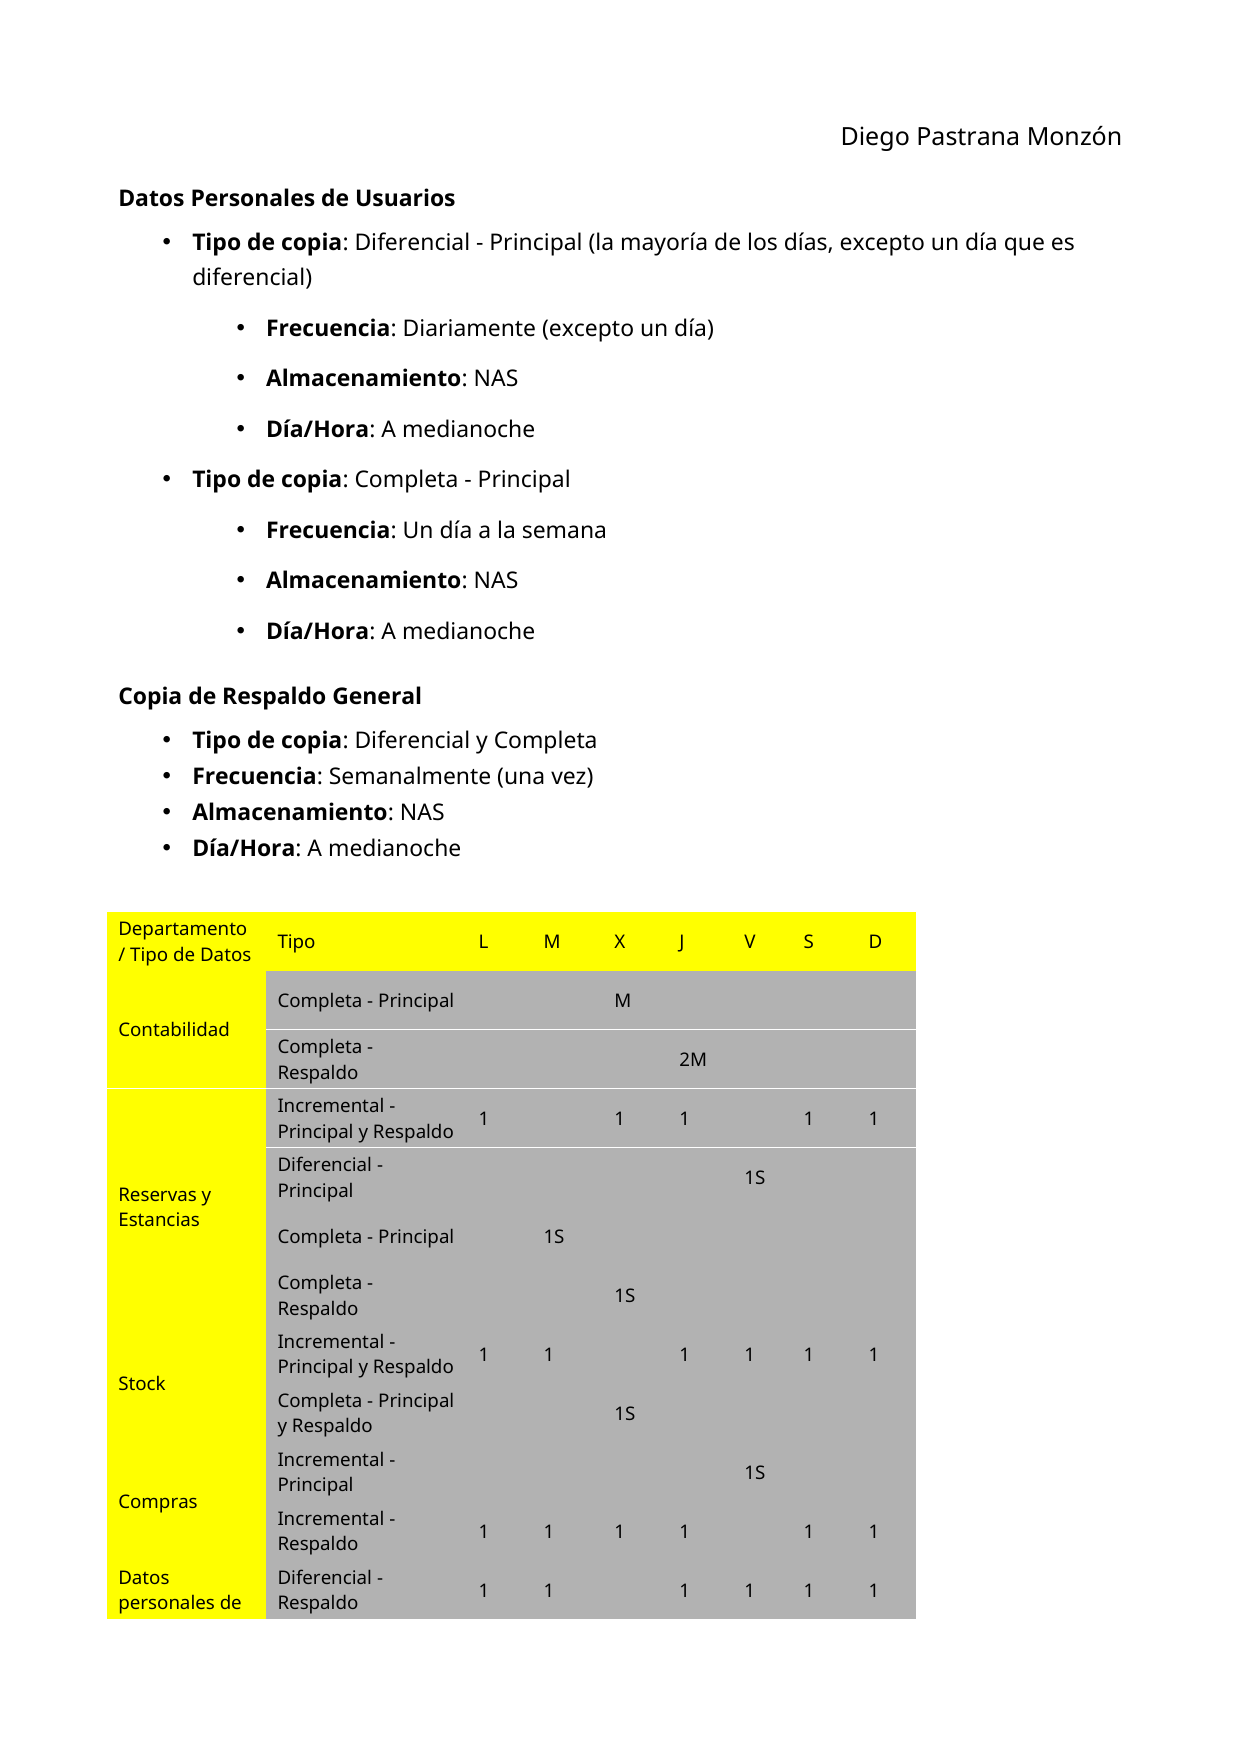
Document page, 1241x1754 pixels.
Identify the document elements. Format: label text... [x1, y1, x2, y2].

table_cell [467, 1442, 532, 1501]
table_cell [792, 1383, 857, 1442]
table_header X [603, 912, 668, 971]
table_cell [857, 971, 916, 1029]
list Frecuencia: Semanalmente (una vez) [162, 760, 1122, 791]
table_cell [668, 1383, 733, 1442]
table_header J [668, 912, 733, 971]
table_cell 1 [532, 1560, 603, 1619]
table_cell 1 [467, 1501, 532, 1560]
table_cell 1 [603, 1501, 668, 1560]
table_cell [733, 1265, 792, 1324]
table_cell Contabilidad [107, 971, 266, 1088]
table_cell [792, 1265, 857, 1324]
table_cell [792, 971, 857, 1029]
table_cell [857, 1442, 916, 1501]
table_cell 1 [467, 1324, 532, 1383]
table_header S [792, 912, 857, 971]
table_cell [467, 1030, 532, 1088]
table_cell 1 [792, 1560, 857, 1619]
table_cell [603, 1442, 668, 1501]
table_cell [467, 1265, 532, 1324]
table_cell 1 [857, 1089, 916, 1147]
table_cell [532, 1089, 603, 1147]
table_cell Diferencial - Respaldo [266, 1560, 467, 1619]
table_cell 1 [857, 1501, 916, 1560]
table_cell Completa - Respaldo [266, 1030, 467, 1088]
table_cell [532, 971, 603, 1029]
table_cell 1 [792, 1324, 857, 1383]
table_cell [532, 1442, 603, 1501]
table_cell [668, 1148, 733, 1206]
table_cell 1 [603, 1089, 668, 1147]
table_cell 1 [857, 1324, 916, 1383]
table_cell Completa - Principal [266, 971, 467, 1029]
list Almacenamiento: NAS [162, 796, 1122, 827]
table_cell 1S [733, 1442, 792, 1501]
table_cell [792, 1206, 857, 1265]
table_cell 1S [603, 1265, 668, 1324]
table_cell 1S [532, 1206, 603, 1265]
table_cell [733, 971, 792, 1029]
list Día/Hora: A medianoche [162, 832, 1122, 863]
table_cell Datos personales de [107, 1560, 266, 1619]
table_cell Incremental - Principal y Respaldo [266, 1324, 467, 1383]
table_cell [733, 1030, 792, 1088]
table_cell [857, 1206, 916, 1265]
table_cell 1 [668, 1560, 733, 1619]
table_cell Completa - Principal [266, 1206, 467, 1265]
table_cell Completa - Principal y Respaldo [266, 1383, 467, 1442]
list Día/Hora: A medianoche [236, 615, 1122, 646]
table_cell 1 [467, 1560, 532, 1619]
list Día/Hora: A medianoche [236, 413, 1122, 444]
list Tipo de copia: Diferencial - Principal (la mayoría de los días, excepto un día que es diferencial) [162, 225, 1122, 293]
table_cell [467, 1383, 532, 1442]
table_cell [857, 1030, 916, 1088]
table_cell [668, 971, 733, 1029]
list Frecuencia: Diariamente (excepto un día) [236, 312, 1122, 343]
table_cell Diferencial - Principal [266, 1148, 467, 1206]
table_cell [532, 1030, 603, 1088]
table_cell [733, 1089, 792, 1147]
table_cell [733, 1206, 792, 1265]
table_cell Stock [107, 1324, 266, 1442]
table_cell 1 [792, 1089, 857, 1147]
table_cell Incremental - Principal [266, 1442, 467, 1501]
table_header V [733, 912, 792, 971]
list Almacenamiento: NAS [236, 362, 1122, 394]
table_cell [603, 1560, 668, 1619]
table_cell 1 [733, 1324, 792, 1383]
table_cell [603, 1206, 668, 1265]
table_cell [467, 1206, 532, 1265]
table_cell [603, 1324, 668, 1383]
table_header L [467, 912, 532, 971]
table_cell [668, 1442, 733, 1501]
list Almacenamiento: NAS [236, 564, 1122, 596]
table_cell 1 [668, 1089, 733, 1147]
table_cell 1 [467, 1089, 532, 1147]
table_cell Incremental - Principal y Respaldo [266, 1089, 467, 1147]
table_cell [792, 1030, 857, 1088]
table_cell [603, 1030, 668, 1088]
table_cell [532, 1148, 603, 1206]
table_cell [792, 1148, 857, 1206]
table_cell 1 [792, 1501, 857, 1560]
table_cell [603, 1148, 668, 1206]
table_cell 1S [603, 1383, 668, 1442]
table_cell Incremental - Respaldo [266, 1501, 467, 1560]
table_cell Completa - Respaldo [266, 1265, 467, 1324]
list Tipo de copia: Diferencial y Completa [162, 724, 1122, 755]
table_cell Compras [107, 1442, 266, 1560]
subtitle Copia de Respaldo General [118, 680, 1122, 711]
table_cell 1 [857, 1560, 916, 1619]
list Frecuencia: Un día a la semana [236, 514, 1122, 545]
table_cell 1S [733, 1148, 792, 1206]
table_cell [733, 1501, 792, 1560]
list Tipo de copia: Completa - Principal [162, 463, 1122, 495]
table_cell [857, 1383, 916, 1442]
table_cell [532, 1383, 603, 1442]
table_cell 1 [532, 1501, 603, 1560]
table_cell M [603, 971, 668, 1029]
table_cell [792, 1442, 857, 1501]
table_header Tipo [266, 912, 467, 971]
table_cell 1 [668, 1501, 733, 1560]
table_cell 2M [668, 1030, 733, 1088]
table_cell [532, 1265, 603, 1324]
table_cell [733, 1383, 792, 1442]
table_cell [467, 971, 532, 1029]
table_cell 1 [668, 1324, 733, 1383]
table_cell [857, 1148, 916, 1206]
table_cell Reservas y Estancias [107, 1089, 266, 1324]
table_header D [857, 912, 916, 971]
table_cell [668, 1206, 733, 1265]
table_cell 1 [733, 1560, 792, 1619]
table_cell 1 [532, 1324, 603, 1383]
table_header M [532, 912, 603, 971]
table_cell [668, 1265, 733, 1324]
table_cell [467, 1148, 532, 1206]
subtitle Datos Personales de Usuarios [118, 182, 1122, 213]
table_cell [857, 1265, 916, 1324]
table_header Departamento / Tipo de Datos [107, 912, 266, 971]
